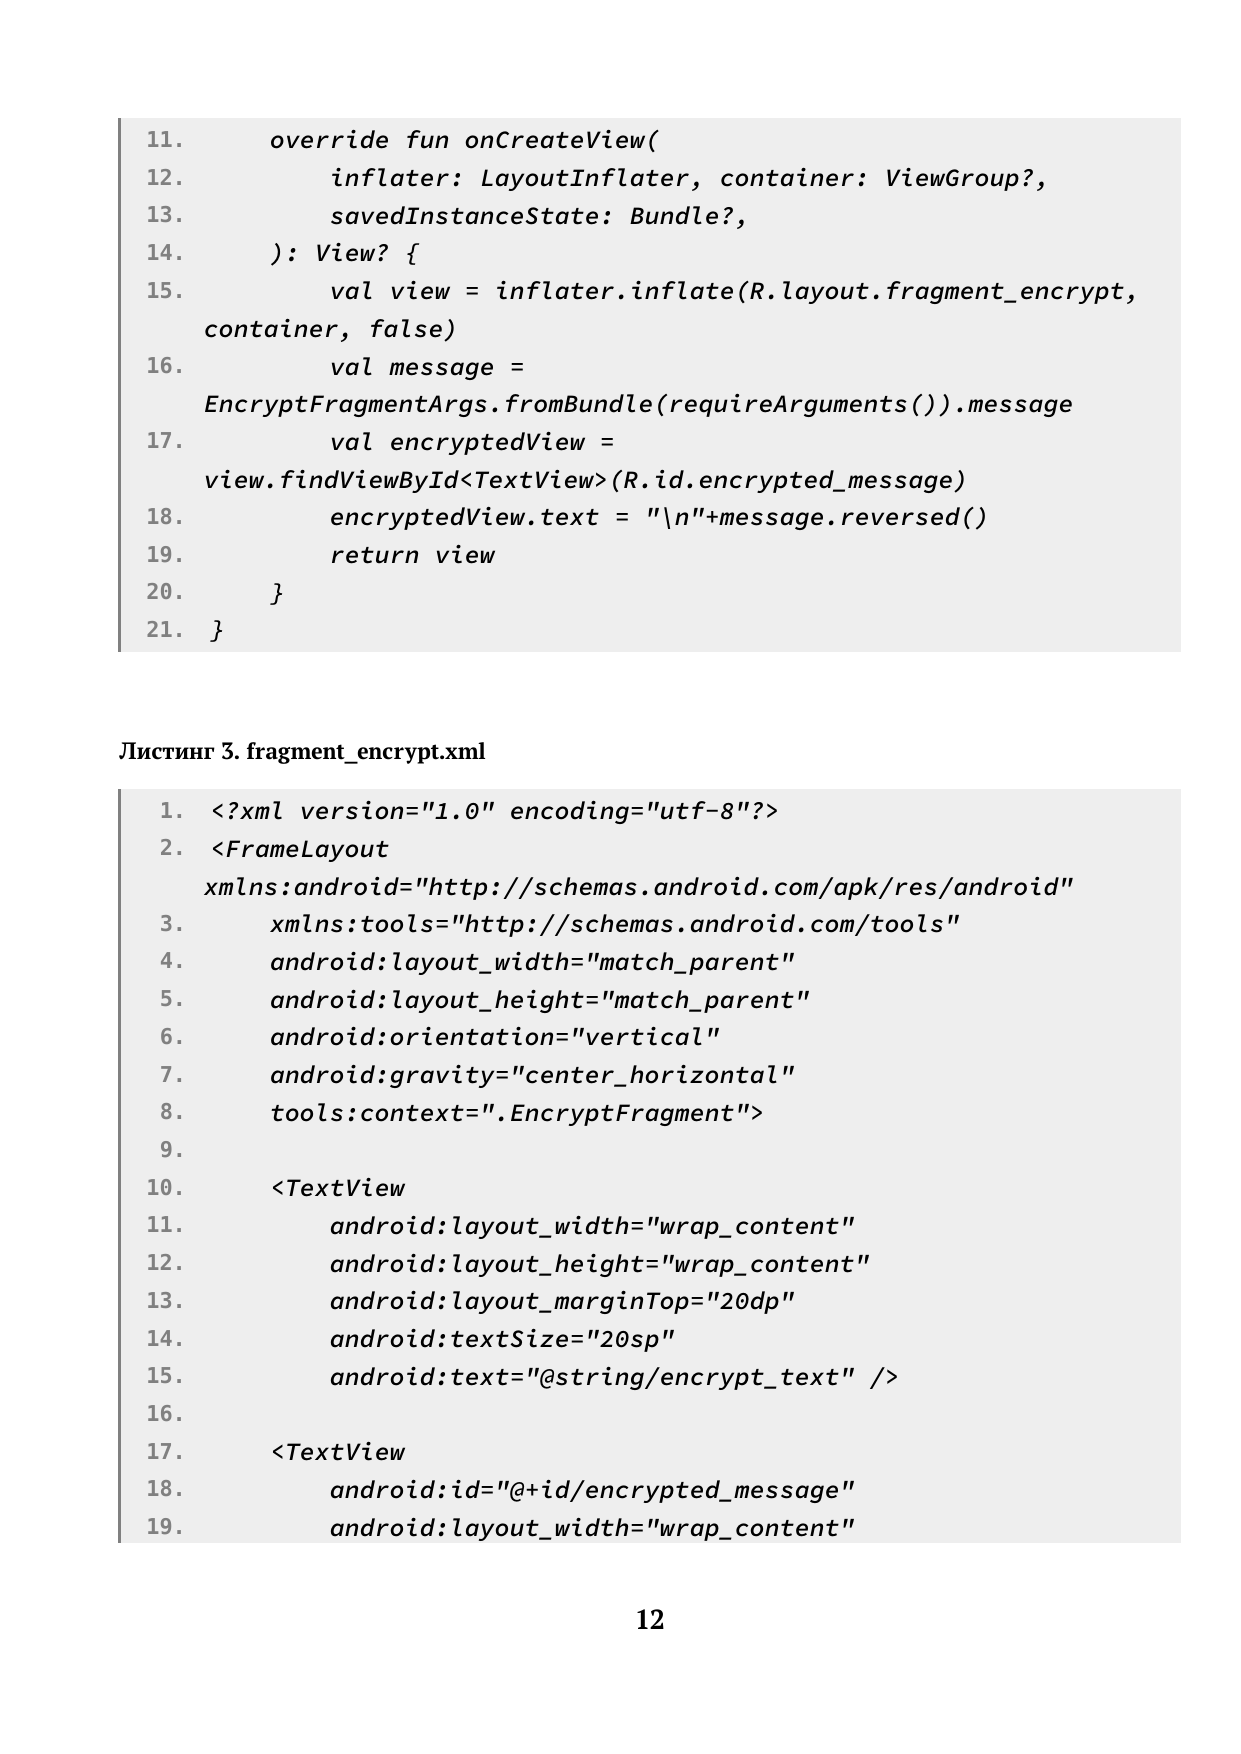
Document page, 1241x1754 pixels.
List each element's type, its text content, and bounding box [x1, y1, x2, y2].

list android:orientation="vertical" [121, 1015, 1181, 1053]
list } [121, 608, 1181, 652]
list android:gravity="center_horizontal" [121, 1053, 1181, 1090]
list android:text="@string/encrypt_text" /> [121, 1354, 1181, 1392]
list android:id="@+id/encrypted_message" [121, 1468, 1181, 1505]
list inflater: LayoutInflater, container: ViewGroup?, [121, 156, 1181, 193]
list android:layout_width="match_parent" [121, 940, 1181, 977]
list tools:context=".EncryptFragment"> [121, 1091, 1181, 1128]
list android:textSize="20sp" [121, 1317, 1181, 1354]
list xmlns:tools="http://schemas.android.com/tools" [121, 902, 1181, 939]
list return view [121, 533, 1181, 570]
list val encryptedView = view.findViewById<TextView>(R.id.encrypted_message) [121, 420, 1181, 495]
list ): View? { [121, 231, 1181, 269]
list android:layout_height="wrap_content" [121, 1241, 1181, 1279]
list android:layout_marginTop="20dp" [121, 1279, 1181, 1317]
text Листинг 3. fragment_encrypt.xml [118, 736, 1181, 765]
list } [121, 571, 1181, 608]
list android:layout_width="wrap_content" [121, 1204, 1181, 1241]
list <?xml version="1.0" encoding="utf-8"?> [121, 789, 1181, 826]
list savedInstanceState: Bundle?, [121, 193, 1181, 231]
list val view = inflater.inflate(R.layout.fragment_encrypt, container, false) [121, 269, 1181, 344]
list android:layout_height="match_parent" [121, 977, 1181, 1015]
list <FrameLayout xmlns:android="http://schemas.android.com/apk/res/android" [121, 827, 1181, 902]
list <TextView [121, 1430, 1181, 1467]
list override fun onCreateView( [121, 118, 1181, 156]
list <TextView [121, 1166, 1181, 1203]
list android:layout_width="wrap_content" [121, 1505, 1181, 1543]
list val message = EncryptFragmentArgs.fromBundle(requireArguments()).message [121, 344, 1181, 419]
list encryptedView.text = "\n"+message.reversed() [121, 495, 1181, 533]
